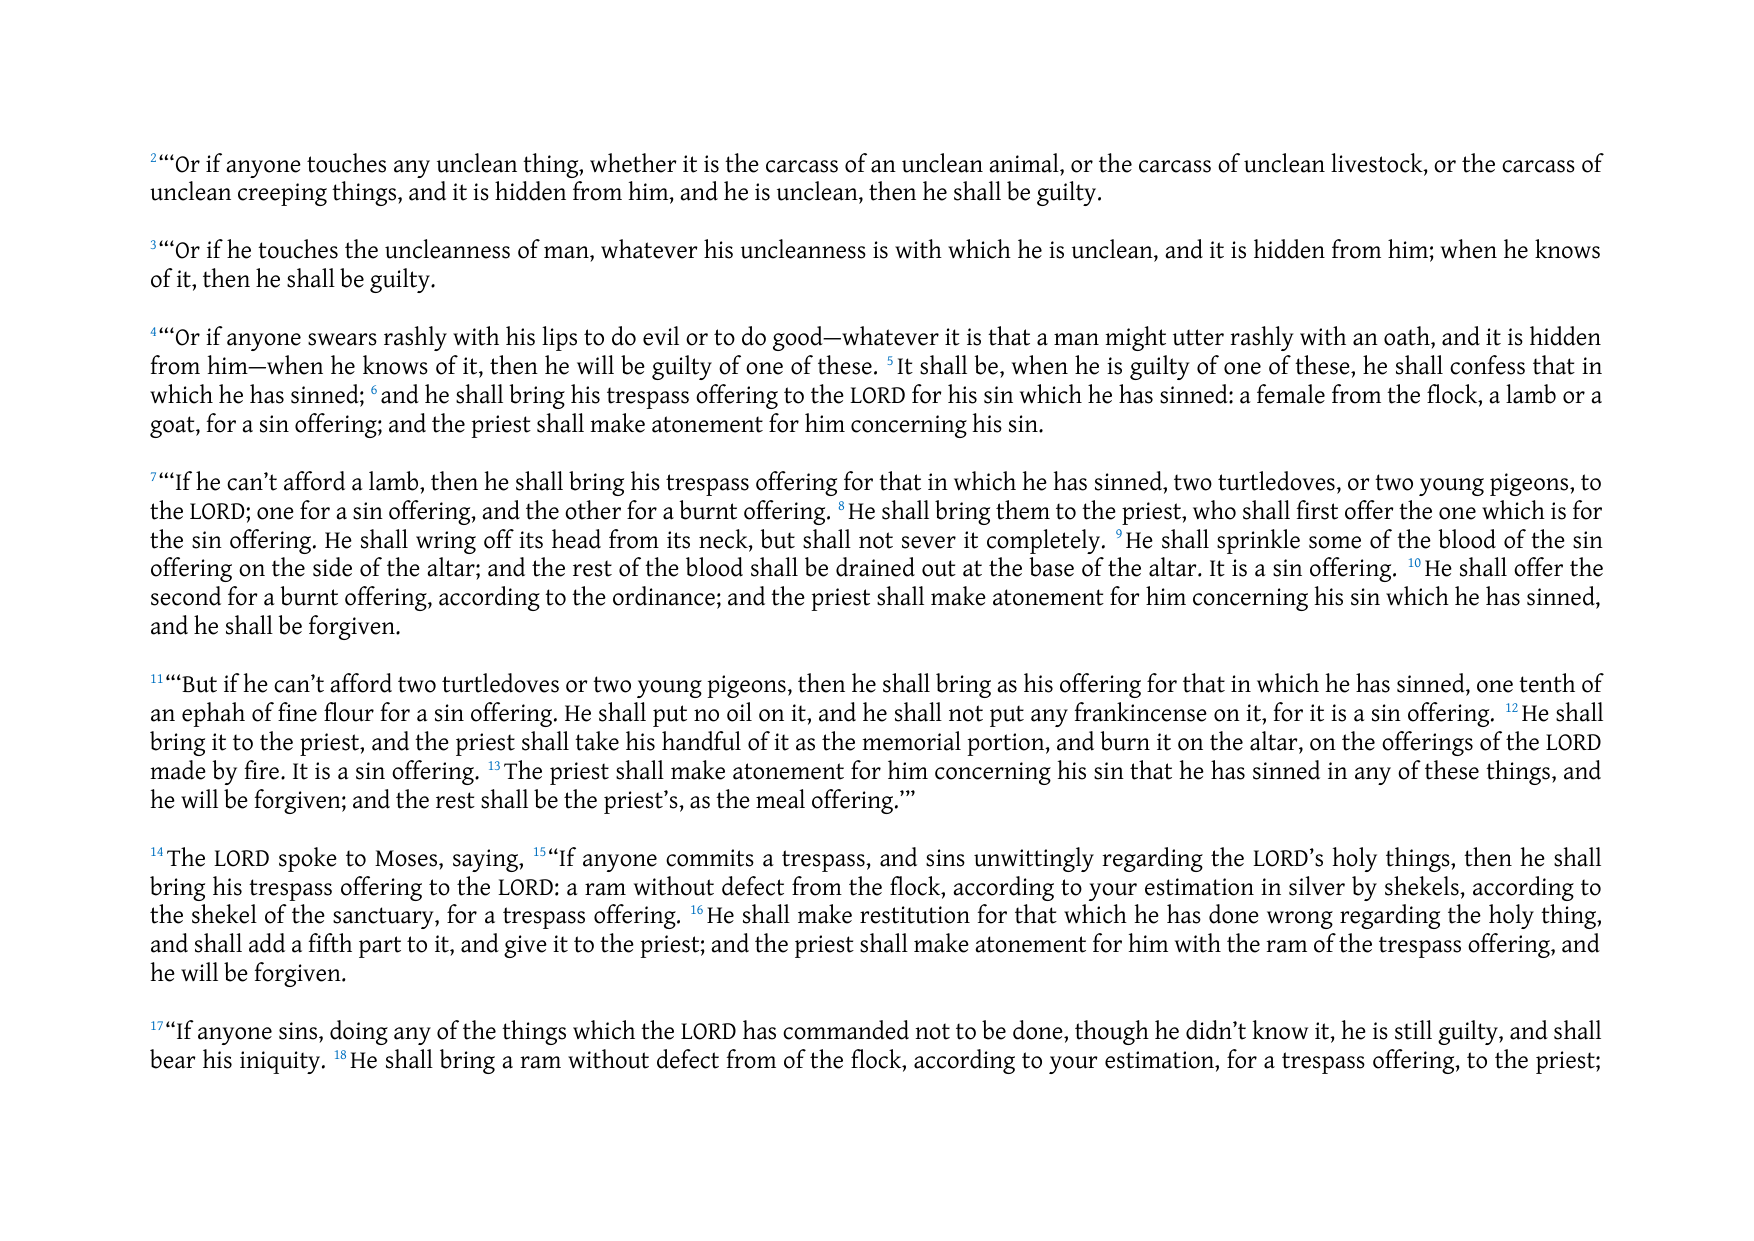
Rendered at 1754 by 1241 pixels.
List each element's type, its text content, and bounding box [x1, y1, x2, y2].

text 4 “‘Or if anyone swears rashly with his lips to do evil or to do good—whatever it is that a man might utter rashly with an oath, and it is hidden from him—when he knows of it, then he will be guilty of one of these. 5 It shall be, when he is guilty of one of these, he shall confess that in which he has sinned; 6 and he shall bring his trespass offering to the LORD for his sin which he has sinned: a female from the flock, a lamb or a goat, for a sin offering; and the priest shall make atonement for him concerning his sin. [150, 324, 1604, 439]
text 2 “‘Or if anyone touches any unclean thing, whether it is the carcass of an unclean animal, or the carcass of unclean livestock, or the carcass of unclean creeping things, and it is hidden from him, and he is unclean, then he shall be guilty. [150, 150, 1604, 208]
text 14 The LORD spoke to Moses, saying, 15 “If anyone commits a trespass, and sins unwittingly regarding the LORD’s holy things, then he shall bring his trespass offering to the LORD: a ram without defect from the flock, according to your estimation in silver by shekels, according to the shekel of the sanctuary, for a trespass offering. 16 He shall make restitution for that which he has done wrong regarding the holy thing, and shall add a fifth part to it, and give it to the priest; and the priest shall make atonement for him with the ram of the trespass offering, and he will be forgiven. [150, 844, 1604, 988]
text 3 “‘Or if he touches the uncleanness of man, whatever his uncleanness is with which he is unclean, and it is hidden from him; when he knows of it, then he shall be guilty. [150, 237, 1604, 294]
text 17 “If anyone sins, doing any of the things which the LORD has commanded not to be done, though he didn’t know it, he is still guilty, and shall bear his iniquity. 18 He shall bring a ram without defect from of the flock, according to your estimation, for a trespass offering, to the priest; [150, 1017, 1604, 1075]
text 11 “‘But if he can’t afford two turtledoves or two young pigeons, then he shall bring as his offering for that in which he has sinned, one tenth of an ephah of fine flour for a sin offering. He shall put no oil on it, and he shall not put any frankincense on it, for it is a sin offering. 12 He shall bring it to the priest, and the priest shall take his handful of it as the memorial portion, and burn it on the altar, on the offerings of the LORD made by fire. It is a sin offering. 13 The priest shall make atonement for him concerning his sin that he has sinned in any of these things, and he will be forgiven; and the rest shall be the priest’s, as the meal offering.’” [150, 671, 1604, 815]
text 7 “‘If he can’t afford a lamb, then he shall bring his trespass offering for that in which he has sinned, two turtledoves, or two young pigeons, to the LORD; one for a sin offering, and the other for a burnt offering. 8 He shall bring them to the priest, who shall first offer the one which is for the sin offering. He shall wring off its head from its neck, but shall not sever it completely. 9 He shall sprinkle some of the blood of the sin offering on the side of the altar; and the rest of the blood shall be drained out at the base of the altar. It is a sin offering. 10 He shall offer the second for a burnt offering, according to the ordinance; and the priest shall make atonement for him concerning his sin which he has sinned, and he shall be forgiven. [150, 468, 1604, 641]
